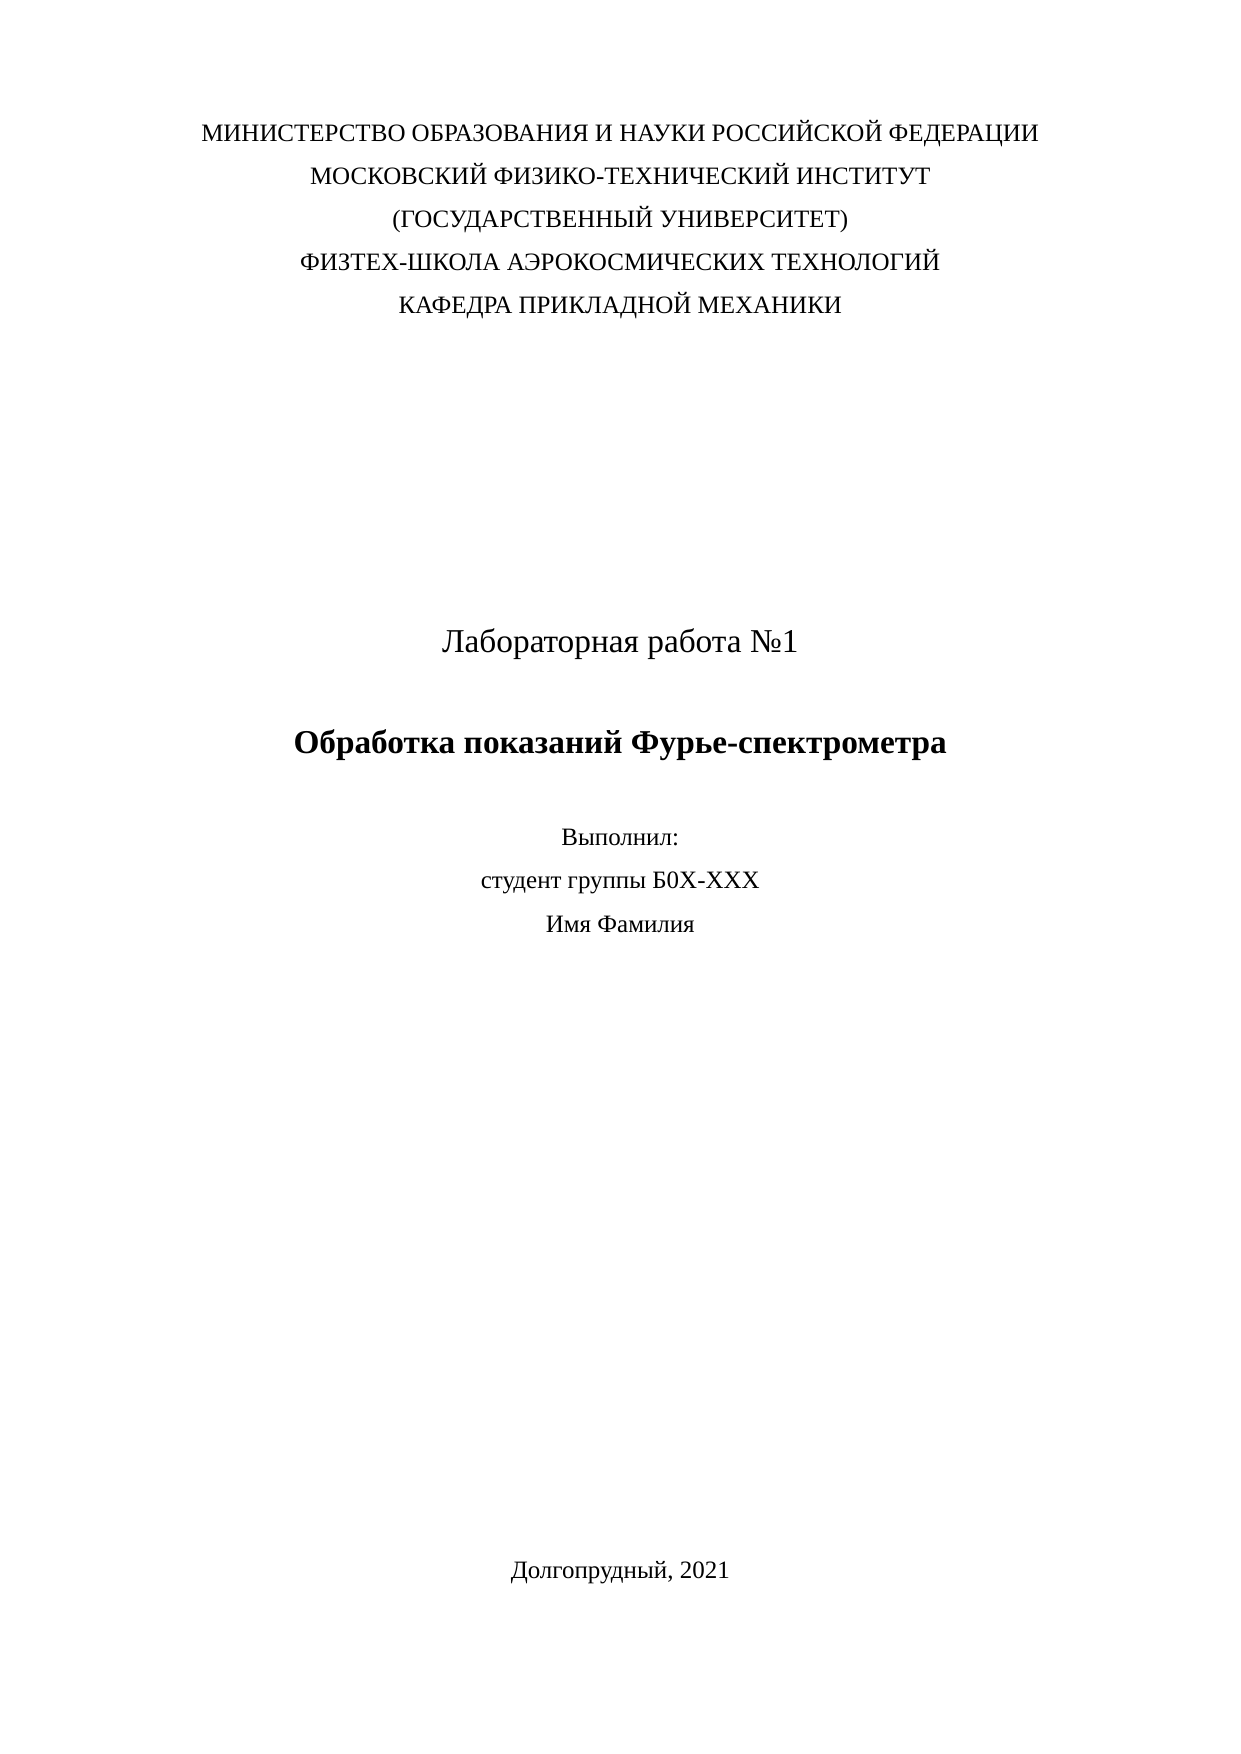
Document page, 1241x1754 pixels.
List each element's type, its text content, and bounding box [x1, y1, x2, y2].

text Обработка показаний Фурье-спектрометра [118, 722, 1122, 760]
text (ГОСУДАРСТВЕННЫЙ УНИВЕРСИТЕТ) [118, 204, 1122, 233]
text Долгопрудный, 2021 [118, 1556, 1122, 1584]
text КАФЕДРА ПРИКЛАДНОЙ МЕХАНИКИ [118, 291, 1122, 319]
text ФИЗТЕХ-ШКОЛА АЭРОКОСМИЧЕСКИХ ТЕХНОЛОГИЙ [118, 247, 1122, 276]
text студент группы Б0Х-ХХХ [118, 866, 1122, 894]
text Выполнил: [118, 822, 1122, 851]
text Лабораторная работа №1 [118, 621, 1122, 659]
text Имя Фамилия [118, 909, 1122, 937]
text МИНИСТЕРСТВО ОБРАЗОВАНИЯ И НАУКИ РОССИЙСКОЙ ФЕДЕРАЦИИ МОСКОВСКИЙ ФИЗИКО-ТЕХНИЧЕСКИЙ ИНСТИТУТ [118, 118, 1122, 190]
